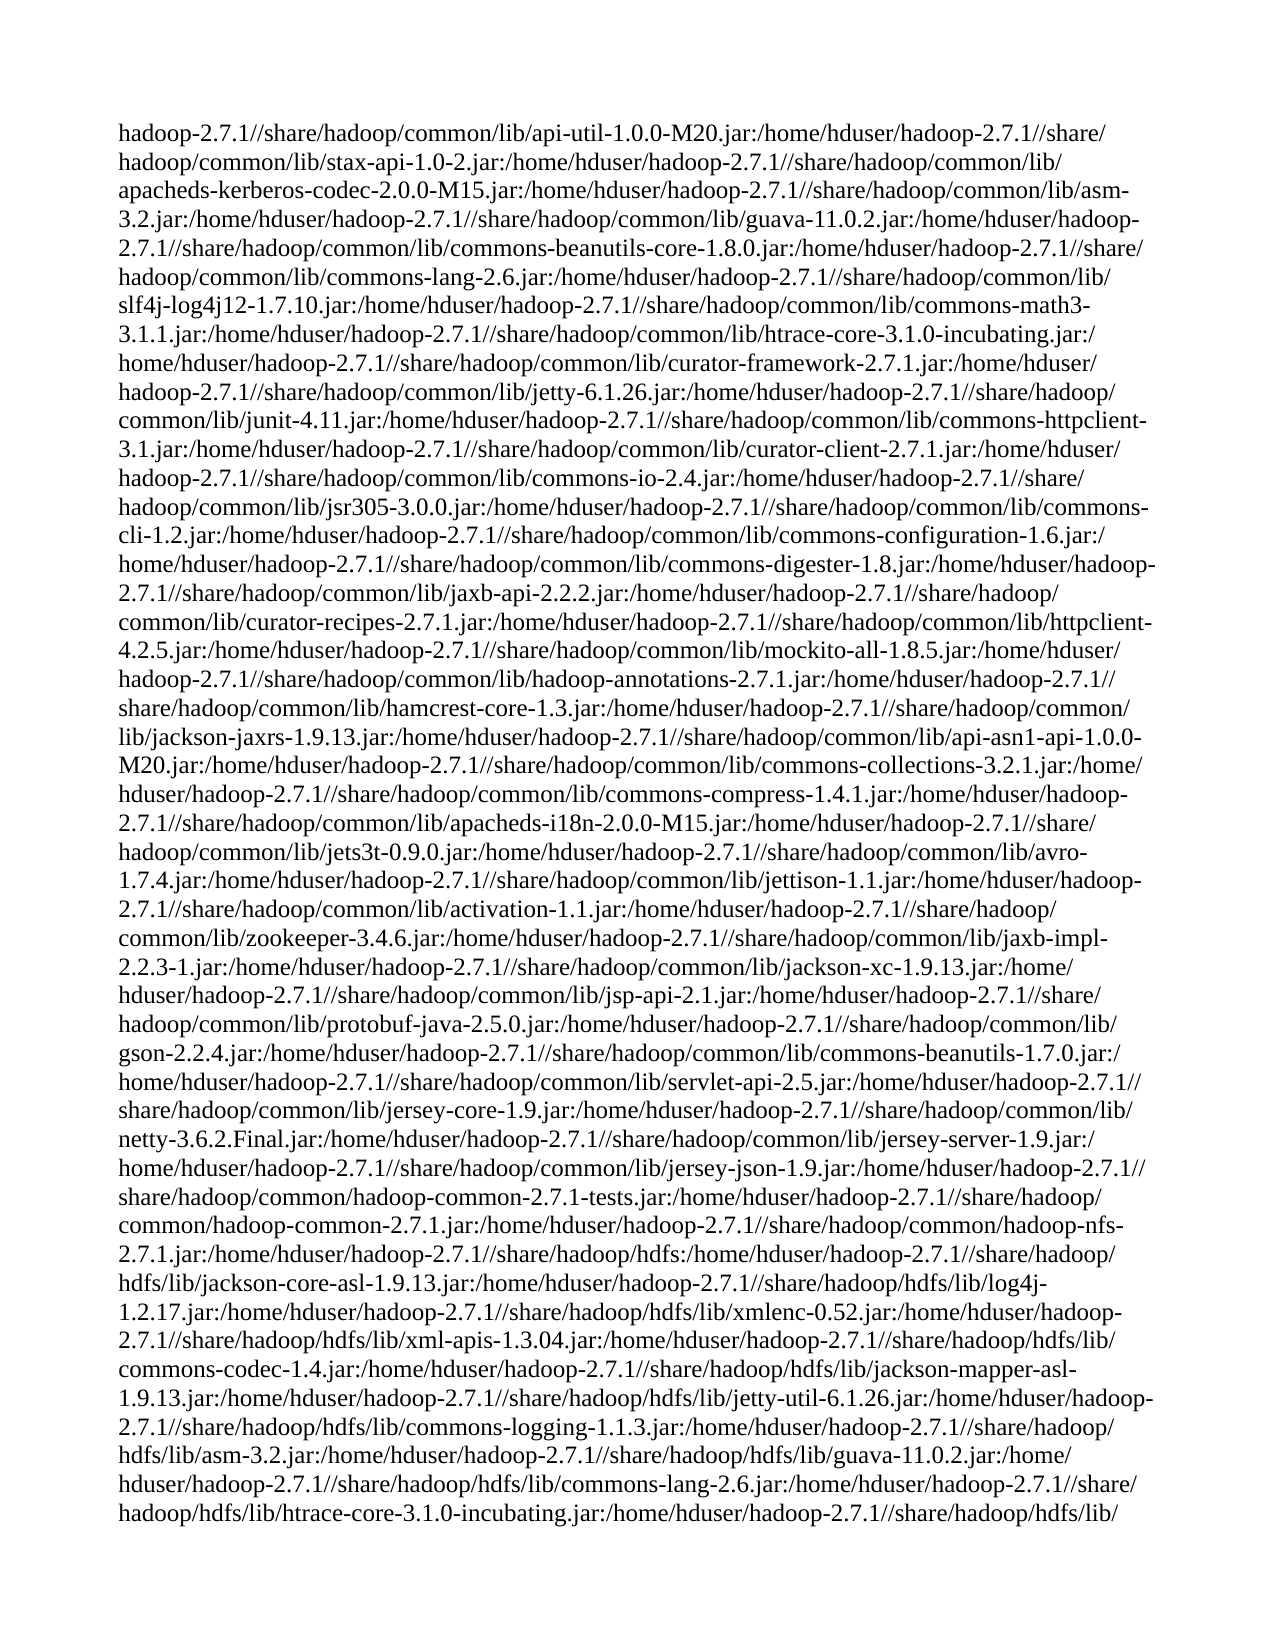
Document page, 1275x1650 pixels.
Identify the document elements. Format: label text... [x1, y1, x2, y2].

text hadoop-2.7.1//share/hadoop/common/lib/api-util-1.0.0-M20.jar:/home/hduser/hadoop-2.7.1//share/hadoop/common/lib/stax-api-1.0-2.jar:/home/hduser/hadoop-2.7.1//share/hadoop/common/lib/apacheds-kerberos-codec-2.0.0-M15.jar:/home/hduser/hadoop-2.7.1//share/hadoop/common/lib/asm-3.2.jar:/home/hduser/hadoop-2.7.1//share/hadoop/common/lib/guava-11.0.2.jar:/home/hduser/hadoop-2.7.1//share/hadoop/common/lib/commons-beanutils-core-1.8.0.jar:/home/hduser/hadoop-2.7.1//share/hadoop/common/lib/commons-lang-2.6.jar:/home/hduser/hadoop-2.7.1//share/hadoop/common/lib/slf4j-log4j12-1.7.10.jar:/home/hduser/hadoop-2.7.1//share/hadoop/common/lib/commons-math3-3.1.1.jar:/home/hduser/hadoop-2.7.1//share/hadoop/common/lib/htrace-core-3.1.0-incubating.jar:/home/hduser/hadoop-2.7.1//share/hadoop/common/lib/curator-framework-2.7.1.jar:/home/hduser/hadoop-2.7.1//share/hadoop/common/lib/jetty-6.1.26.jar:/home/hduser/hadoop-2.7.1//share/hadoop/common/lib/junit-4.11.jar:/home/hduser/hadoop-2.7.1//share/hadoop/common/lib/commons-httpclient-3.1.jar:/home/hduser/hadoop-2.7.1//share/hadoop/common/lib/curator-client-2.7.1.jar:/home/hduser/hadoop-2.7.1//share/hadoop/common/lib/commons-io-2.4.jar:/home/hduser/hadoop-2.7.1//share/hadoop/common/lib/jsr305-3.0.0.jar:/home/hduser/hadoop-2.7.1//share/hadoop/common/lib/commons-cli-1.2.jar:/home/hduser/hadoop-2.7.1//share/hadoop/common/lib/commons-configuration-1.6.jar:/home/hduser/hadoop-2.7.1//share/hadoop/common/lib/commons-digester-1.8.jar:/home/hduser/hadoop-2.7.1//share/hadoop/common/lib/jaxb-api-2.2.2.jar:/home/hduser/hadoop-2.7.1//share/hadoop/common/lib/curator-recipes-2.7.1.jar:/home/hduser/hadoop-2.7.1//share/hadoop/common/lib/httpclient-4.2.5.jar:/home/hduser/hadoop-2.7.1//share/hadoop/common/lib/mockito-all-1.8.5.jar:/home/hduser/hadoop-2.7.1//share/hadoop/common/lib/hadoop-annotations-2.7.1.jar:/home/hduser/hadoop-2.7.1//share/hadoop/common/lib/hamcrest-core-1.3.jar:/home/hduser/hadoop-2.7.1//share/hadoop/common/lib/jackson-jaxrs-1.9.13.jar:/home/hduser/hadoop-2.7.1//share/hadoop/common/lib/api-asn1-api-1.0.0-M20.jar:/home/hduser/hadoop-2.7.1//share/hadoop/common/lib/commons-collections-3.2.1.jar:/home/hduser/hadoop-2.7.1//share/hadoop/common/lib/commons-compress-1.4.1.jar:/home/hduser/hadoop-2.7.1//share/hadoop/common/lib/apacheds-i18n-2.0.0-M15.jar:/home/hduser/hadoop-2.7.1//share/hadoop/common/lib/jets3t-0.9.0.jar:/home/hduser/hadoop-2.7.1//share/hadoop/common/lib/avro-1.7.4.jar:/home/hduser/hadoop-2.7.1//share/hadoop/common/lib/jettison-1.1.jar:/home/hduser/hadoop-2.7.1//share/hadoop/common/lib/activation-1.1.jar:/home/hduser/hadoop-2.7.1//share/hadoop/common/lib/zookeeper-3.4.6.jar:/home/hduser/hadoop-2.7.1//share/hadoop/common/lib/jaxb-impl-2.2.3-1.jar:/home/hduser/hadoop-2.7.1//share/hadoop/common/lib/jackson-xc-1.9.13.jar:/home/hduser/hadoop-2.7.1//share/hadoop/common/lib/jsp-api-2.1.jar:/home/hduser/hadoop-2.7.1//share/hadoop/common/lib/protobuf-java-2.5.0.jar:/home/hduser/hadoop-2.7.1//share/hadoop/common/lib/gson-2.2.4.jar:/home/hduser/hadoop-2.7.1//share/hadoop/common/lib/commons-beanutils-1.7.0.jar:/home/hduser/hadoop-2.7.1//share/hadoop/common/lib/servlet-api-2.5.jar:/home/hduser/hadoop-2.7.1//share/hadoop/common/lib/jersey-core-1.9.jar:/home/hduser/hadoop-2.7.1//share/hadoop/common/lib/netty-3.6.2.Final.jar:/home/hduser/hadoop-2.7.1//share/hadoop/common/lib/jersey-server-1.9.jar:/home/hduser/hadoop-2.7.1//share/hadoop/common/lib/jersey-json-1.9.jar:/home/hduser/hadoop-2.7.1//share/hadoop/common/hadoop-common-2.7.1-tests.jar:/home/hduser/hadoop-2.7.1//share/hadoop/common/hadoop-common-2.7.1.jar:/home/hduser/hadoop-2.7.1//share/hadoop/common/hadoop-nfs-2.7.1.jar:/home/hduser/hadoop-2.7.1//share/hadoop/hdfs:/home/hduser/hadoop-2.7.1//share/hadoop/hdfs/lib/jackson-core-asl-1.9.13.jar:/home/hduser/hadoop-2.7.1//share/hadoop/hdfs/lib/log4j-1.2.17.jar:/home/hduser/hadoop-2.7.1//share/hadoop/hdfs/lib/xmlenc-0.52.jar:/home/hduser/hadoop-2.7.1//share/hadoop/hdfs/lib/xml-apis-1.3.04.jar:/home/hduser/hadoop-2.7.1//share/hadoop/hdfs/lib/commons-codec-1.4.jar:/home/hduser/hadoop-2.7.1//share/hadoop/hdfs/lib/jackson-mapper-asl-1.9.13.jar:/home/hduser/hadoop-2.7.1//share/hadoop/hdfs/lib/jetty-util-6.1.26.jar:/home/hduser/hadoop-2.7.1//share/hadoop/hdfs/lib/commons-logging-1.1.3.jar:/home/hduser/hadoop-2.7.1//share/hadoop/hdfs/lib/asm-3.2.jar:/home/hduser/hadoop-2.7.1//share/hadoop/hdfs/lib/guava-11.0.2.jar:/home/hduser/hadoop-2.7.1//share/hadoop/hdfs/lib/commons-lang-2.6.jar:/home/hduser/hadoop-2.7.1//share/hadoop/hdfs/lib/htrace-core-3.1.0-incubating.jar:/home/hduser/hadoop-2.7.1//share/hadoop/hdfs/lib/ [118, 118, 1157, 1527]
